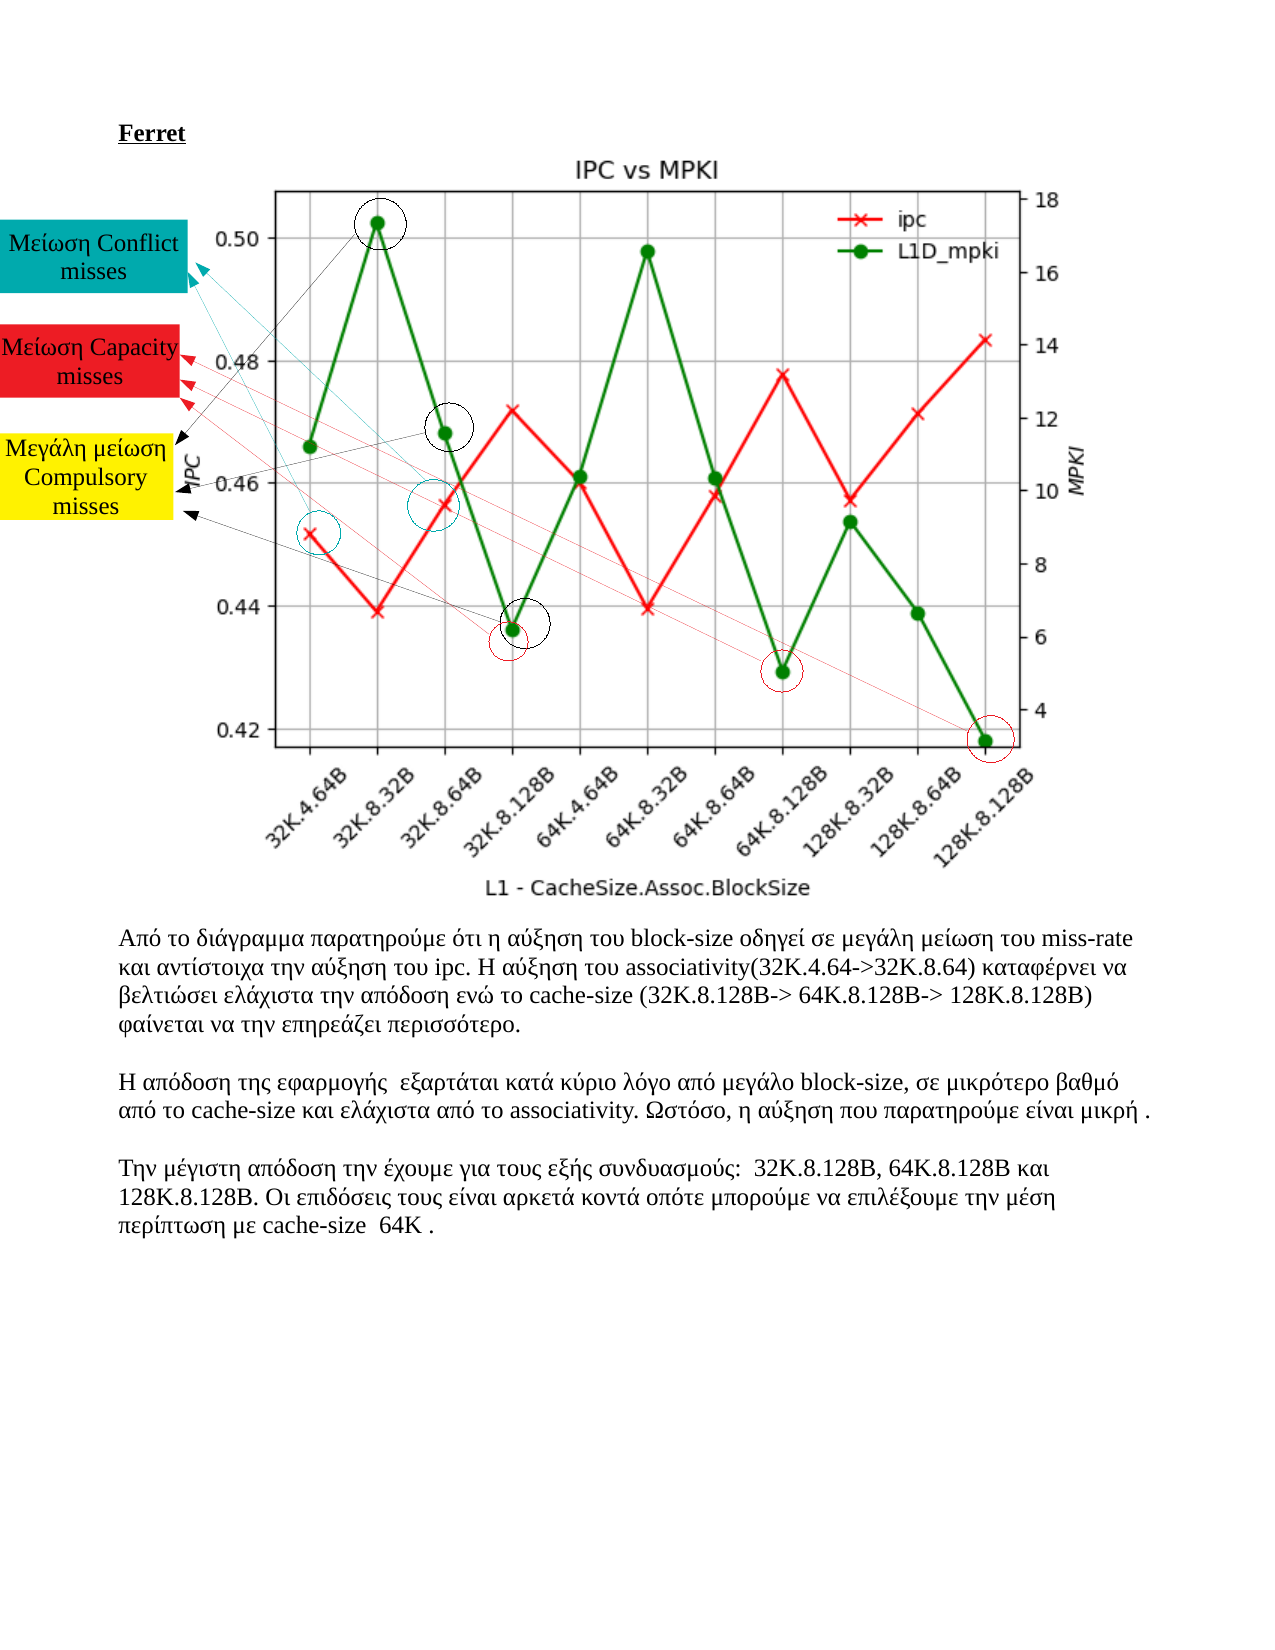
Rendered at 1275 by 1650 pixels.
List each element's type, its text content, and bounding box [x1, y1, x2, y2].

picture [248, 388, 368, 453]
picture [180, 356, 230, 396]
picture [170, 146, 1105, 915]
text Την μέγιστη απόδοση την έχουμε για τους εξής συνδυασμούς: 32Κ.8.128Β, 64Κ.8.128Β και 128Κ.8.128Β. Οι επιδόσεις τους είναι αρκετά κοντά οπότε μπορούμε να επιλέξουμε την μέση περίπτωση με cache-size 64Κ . [118, 1153, 1157, 1239]
picture [374, 443, 404, 461]
picture [239, 335, 384, 445]
picture [218, 380, 261, 418]
picture [265, 422, 331, 465]
picture [275, 467, 295, 484]
picture [203, 398, 285, 468]
picture [180, 381, 215, 413]
picture [233, 373, 244, 384]
text Από το διάγραμμα παρατηρούμε ότι η αύξηση του block-size οδηγεί σε μεγάλη μείωση του miss-rate και αντίστοιχα την αύξηση του ipc. Η αύξηση του associativity(32K.4.64->32K.8.64) καταφέρνει να βελτιώσει ελάχιστα την απόδοση ενώ το cache-size (32Κ.8.128Β-> 64Κ.8.128Β-> 128Κ.8.128Β) φαίνεται να την επηρεάζει περισσότερο. [118, 923, 1157, 1038]
text Ferret [118, 118, 1157, 147]
picture [170, 282, 237, 378]
text Η απόδοση της εφαρμογής εξαρτάται κατά κύριο λόγο από μεγάλο block-size, σε μικρότερο βαθμό από το cache-size και ελάχιστα από το associativity. Ωστόσο, η αύξηση που παρατηρούμε είναι μικρή . [118, 1067, 1157, 1124]
